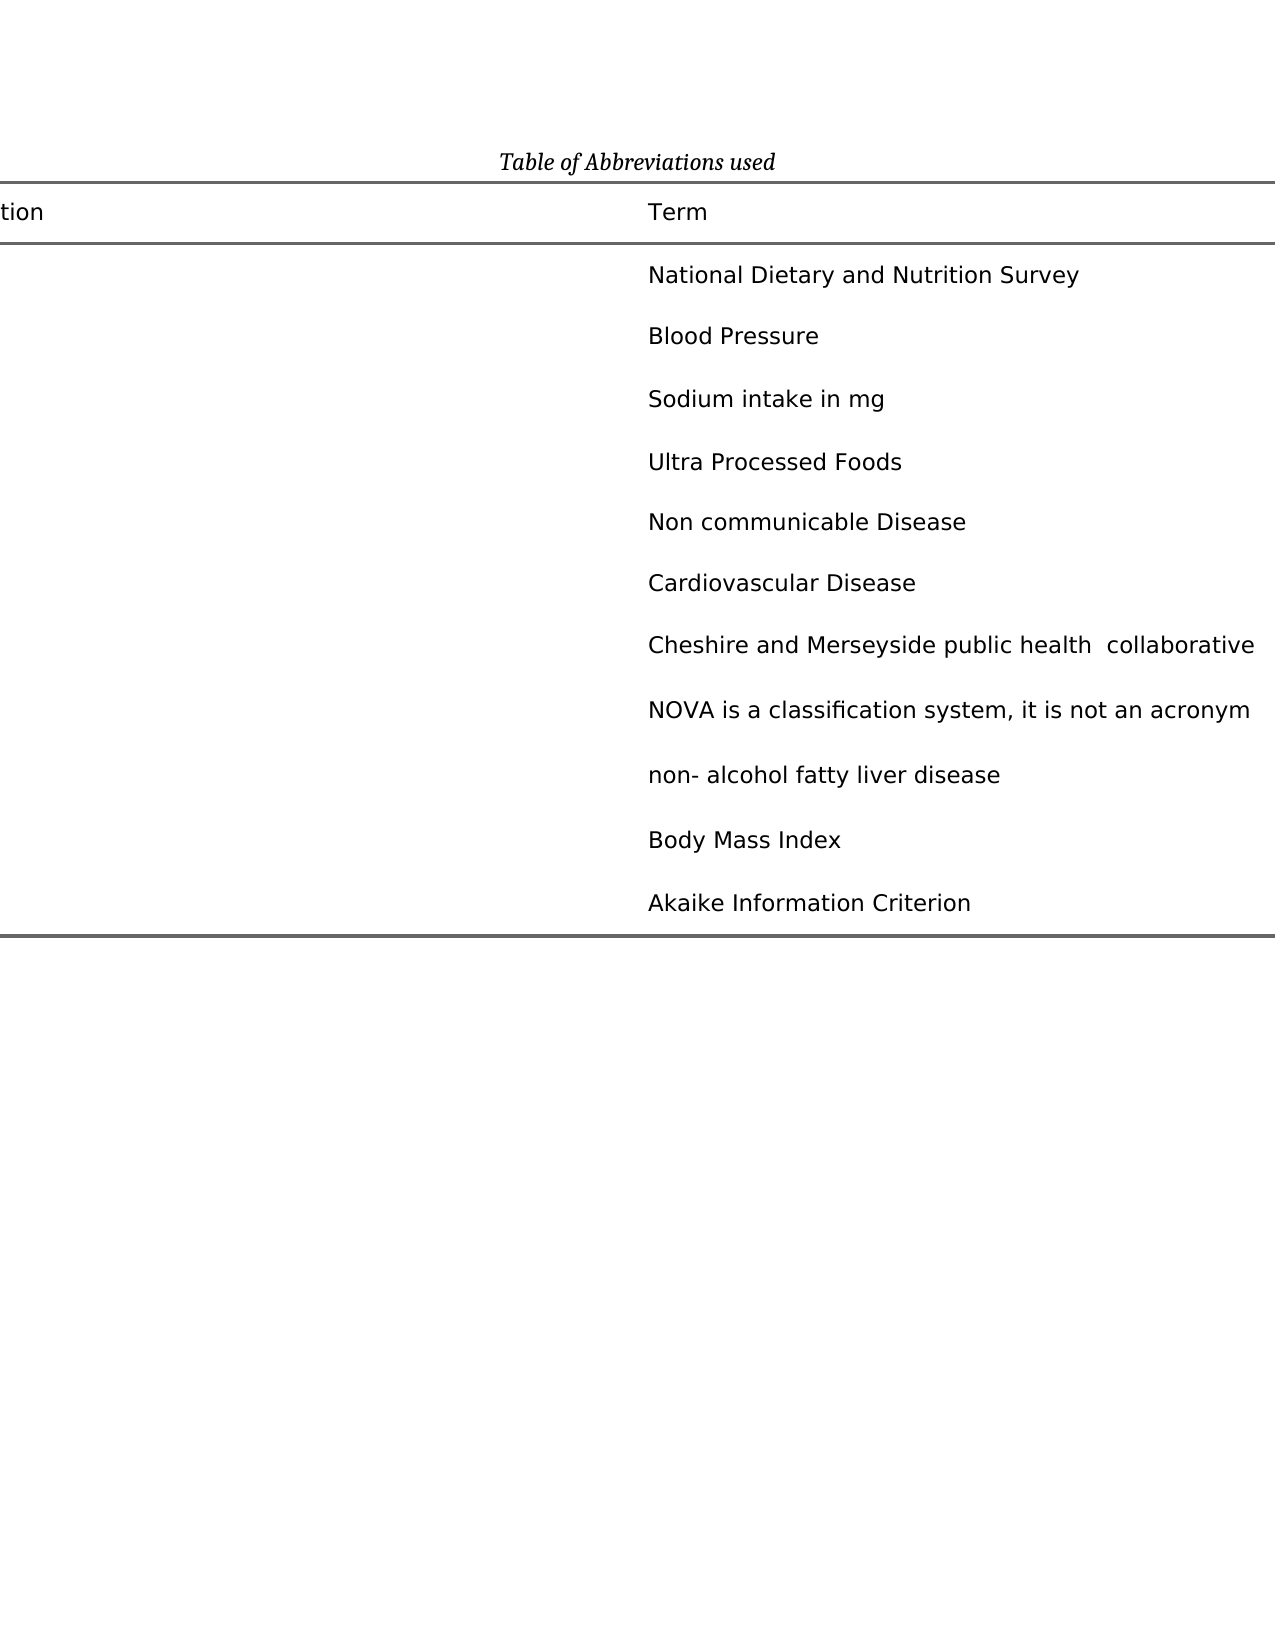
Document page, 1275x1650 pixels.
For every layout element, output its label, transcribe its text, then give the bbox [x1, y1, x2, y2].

table_cell Na [0, 367, 637, 432]
table_cell Cardiovascular Disease [638, 553, 1275, 614]
table_cell Ultra Processed Foods [638, 432, 1275, 493]
table_cell Non communicable Disease [638, 493, 1275, 553]
table_cell Sodium intake in mg [638, 367, 1275, 432]
table_cell NAFLD [0, 744, 637, 809]
table_cell non- alcohol fatty liver disease [638, 744, 1275, 809]
table_cell CVD [0, 553, 637, 614]
table_cell CHAMPs [0, 614, 637, 679]
table_cell Cheshire and Merseyside public health collaborative [638, 614, 1275, 679]
table_header Abbreviation [0, 184, 637, 242]
table_cell NOVA is a classification system, it is not an acronym [638, 679, 1275, 744]
table_cell NDNS [0, 245, 637, 307]
table_cell AIC [0, 874, 637, 934]
table_cell Akaike Information Criterion [638, 874, 1275, 934]
table_cell UPF [0, 432, 637, 493]
table_cell BP [0, 307, 637, 367]
text Table of Abbreviations used [156, 150, 1119, 175]
table_cell BMI [0, 809, 637, 874]
table_cell Body Mass Index [638, 809, 1275, 874]
table_header Term [638, 184, 1275, 242]
table_cell NOVA [0, 679, 637, 744]
table_cell Blood Pressure [638, 307, 1275, 367]
table_cell NCD [0, 493, 637, 553]
table_cell National Dietary and Nutrition Survey [638, 245, 1275, 307]
